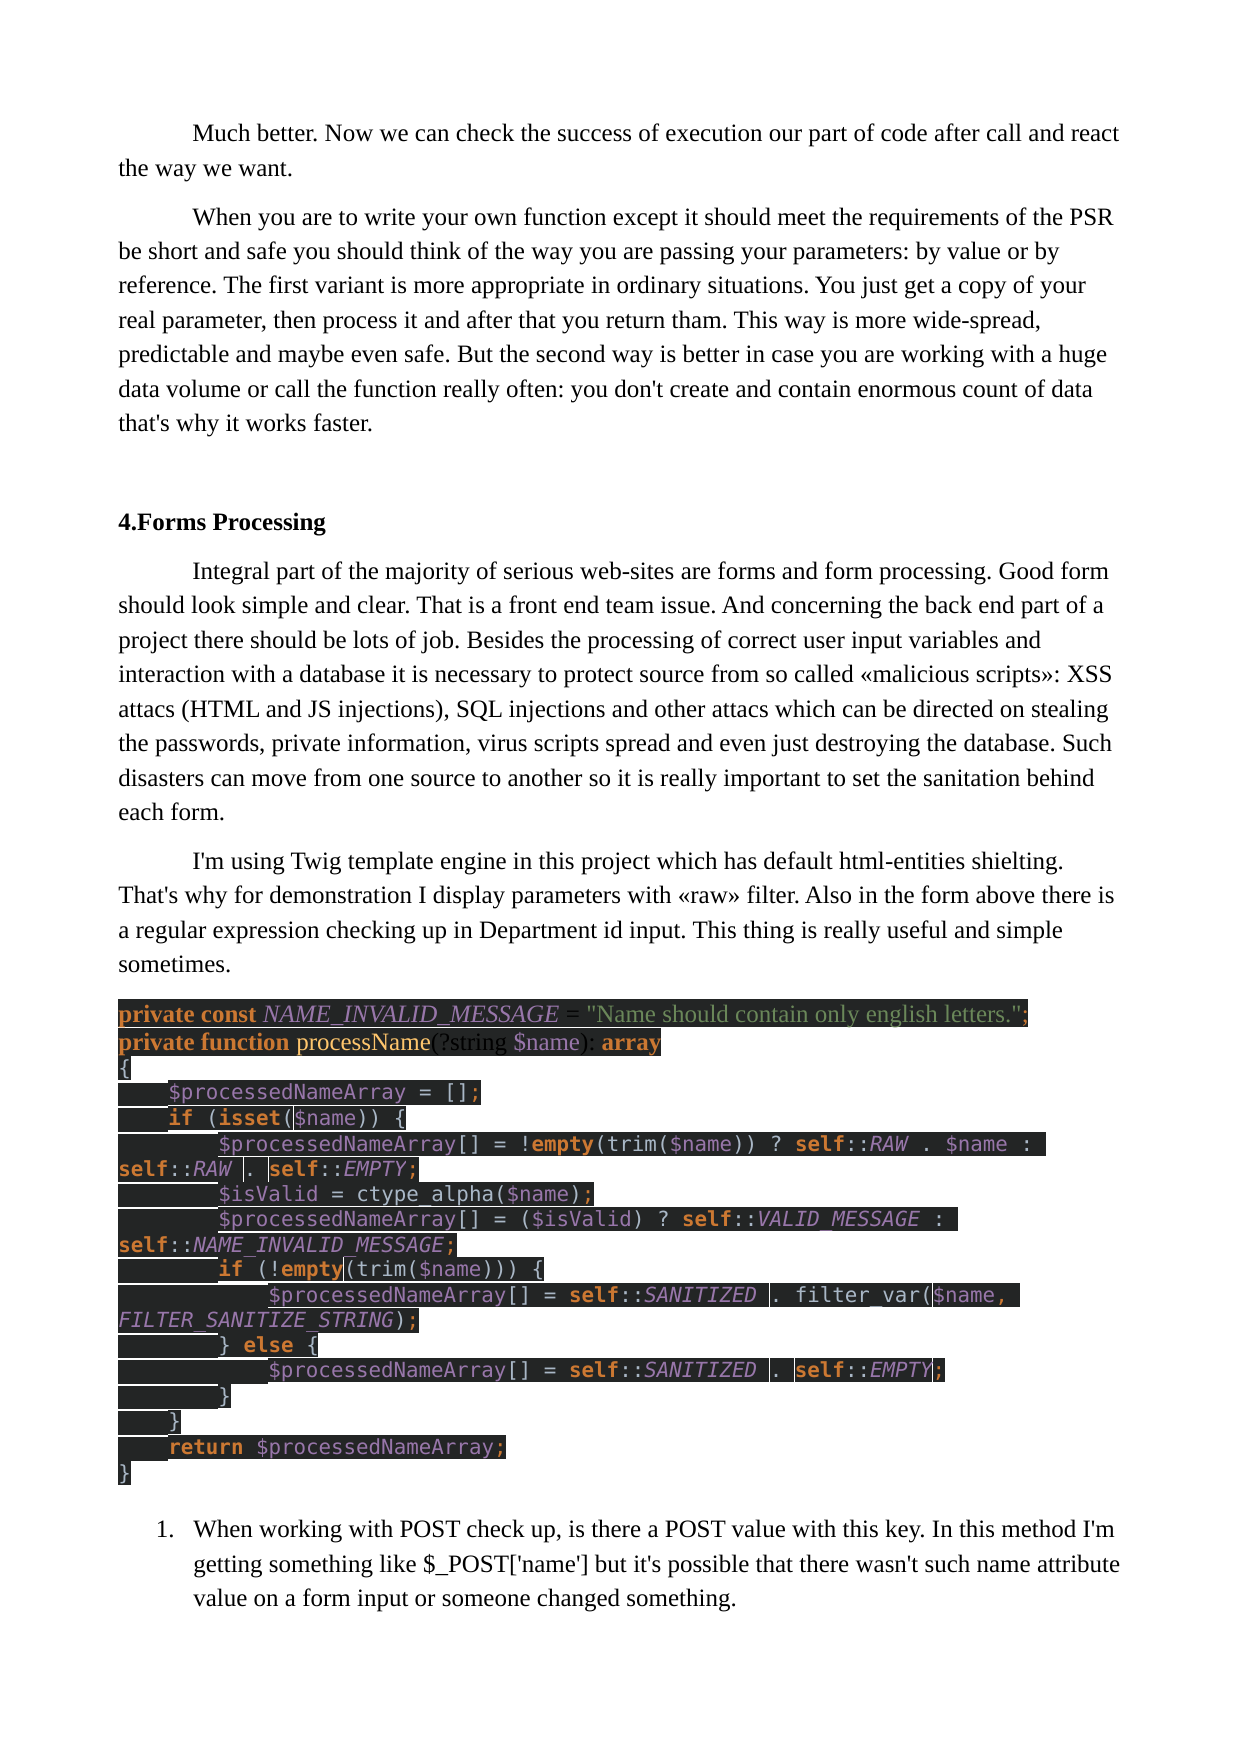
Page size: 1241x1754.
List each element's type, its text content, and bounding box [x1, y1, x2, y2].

text $isValid = ctype_alpha($name); [118, 1182, 1122, 1207]
text When you are to write your own function except it should meet the requirements of the PSR be short and safe you should think of the way you are passing your parameters: by value or by reference. The first variant is more appropriate in ordinary situations. You just get a copy of your real parameter, then process it and after that you return tham. This way is more wide-spread, predictable and maybe even safe. But the second way is better in case you are working with a huge data volume or call the function really often: you don't create and contain enormous count of data that's why it works faster. [118, 202, 1122, 437]
text $processedNameArray[] = self::SANITIZED . filter_var($name, FILTER_SANITIZE_STRING); [118, 1283, 1122, 1333]
text $processedNameArray[] = self::SANITIZED . self::EMPTY; [118, 1358, 1122, 1384]
text Much better. Now we can check the success of execution our part of code after call and react the way we want. [118, 118, 1122, 181]
list When working with POST check up, is there a POST value with this key. In this method I'm getting something like $_POST['name'] but it's possible that there wasn't such name attribute value on a form input or someone changed something. [156, 1514, 1122, 1612]
text $processedNameArray[] = ($isValid) ? self::VALID_MESSAGE : self::NAME_INVALID_MESSAGE; [118, 1207, 1122, 1257]
text Integral part of the majority of serious web-sites are forms and form processing. Good form should look simple and clear. That is a front end team issue. And concerning the back end part of a project there should be lots of job. Besides the processing of correct user input variables and interaction with a database it is necessary to protect source from so called «malicious scripts»: XSS attacs (HTML and JS injections), SQL injections and other attacs which can be directed on stealing the passwords, private information, virus scripts spread and even just destroying the database. Such disasters can move from one source to another so it is really important to set the sanitation behind each form. [118, 556, 1122, 826]
text I'm using Twig template engine in this project which has default html-entities shielting. That's why for demonstration I display parameters with «raw» filter. Also in the form above there is a regular expression checking up in Department id input. This thing is really useful and simple sometimes. [118, 846, 1122, 978]
text if (isset($name)) { [118, 1106, 1122, 1132]
text { [118, 1056, 1122, 1080]
text $processedNameArray = []; [118, 1080, 1122, 1106]
text return $processedNameArray; [118, 1435, 1122, 1461]
text private const NAME_INVALID_MESSAGE = "Name should contain only english letters."; [118, 999, 1122, 1027]
text } [118, 1384, 1122, 1409]
text 4.Forms Processing [118, 507, 1122, 535]
text } else { [118, 1333, 1122, 1358]
text private function processName(?string $name): array [118, 1027, 1122, 1056]
text } [118, 1461, 1122, 1485]
text if (!empty(trim($name))) { [118, 1257, 1122, 1283]
text } [118, 1409, 1122, 1435]
text $processedNameArray[] = !empty(trim($name)) ? self::RAW . $name : self::RAW . self::EMPTY; [118, 1132, 1122, 1182]
